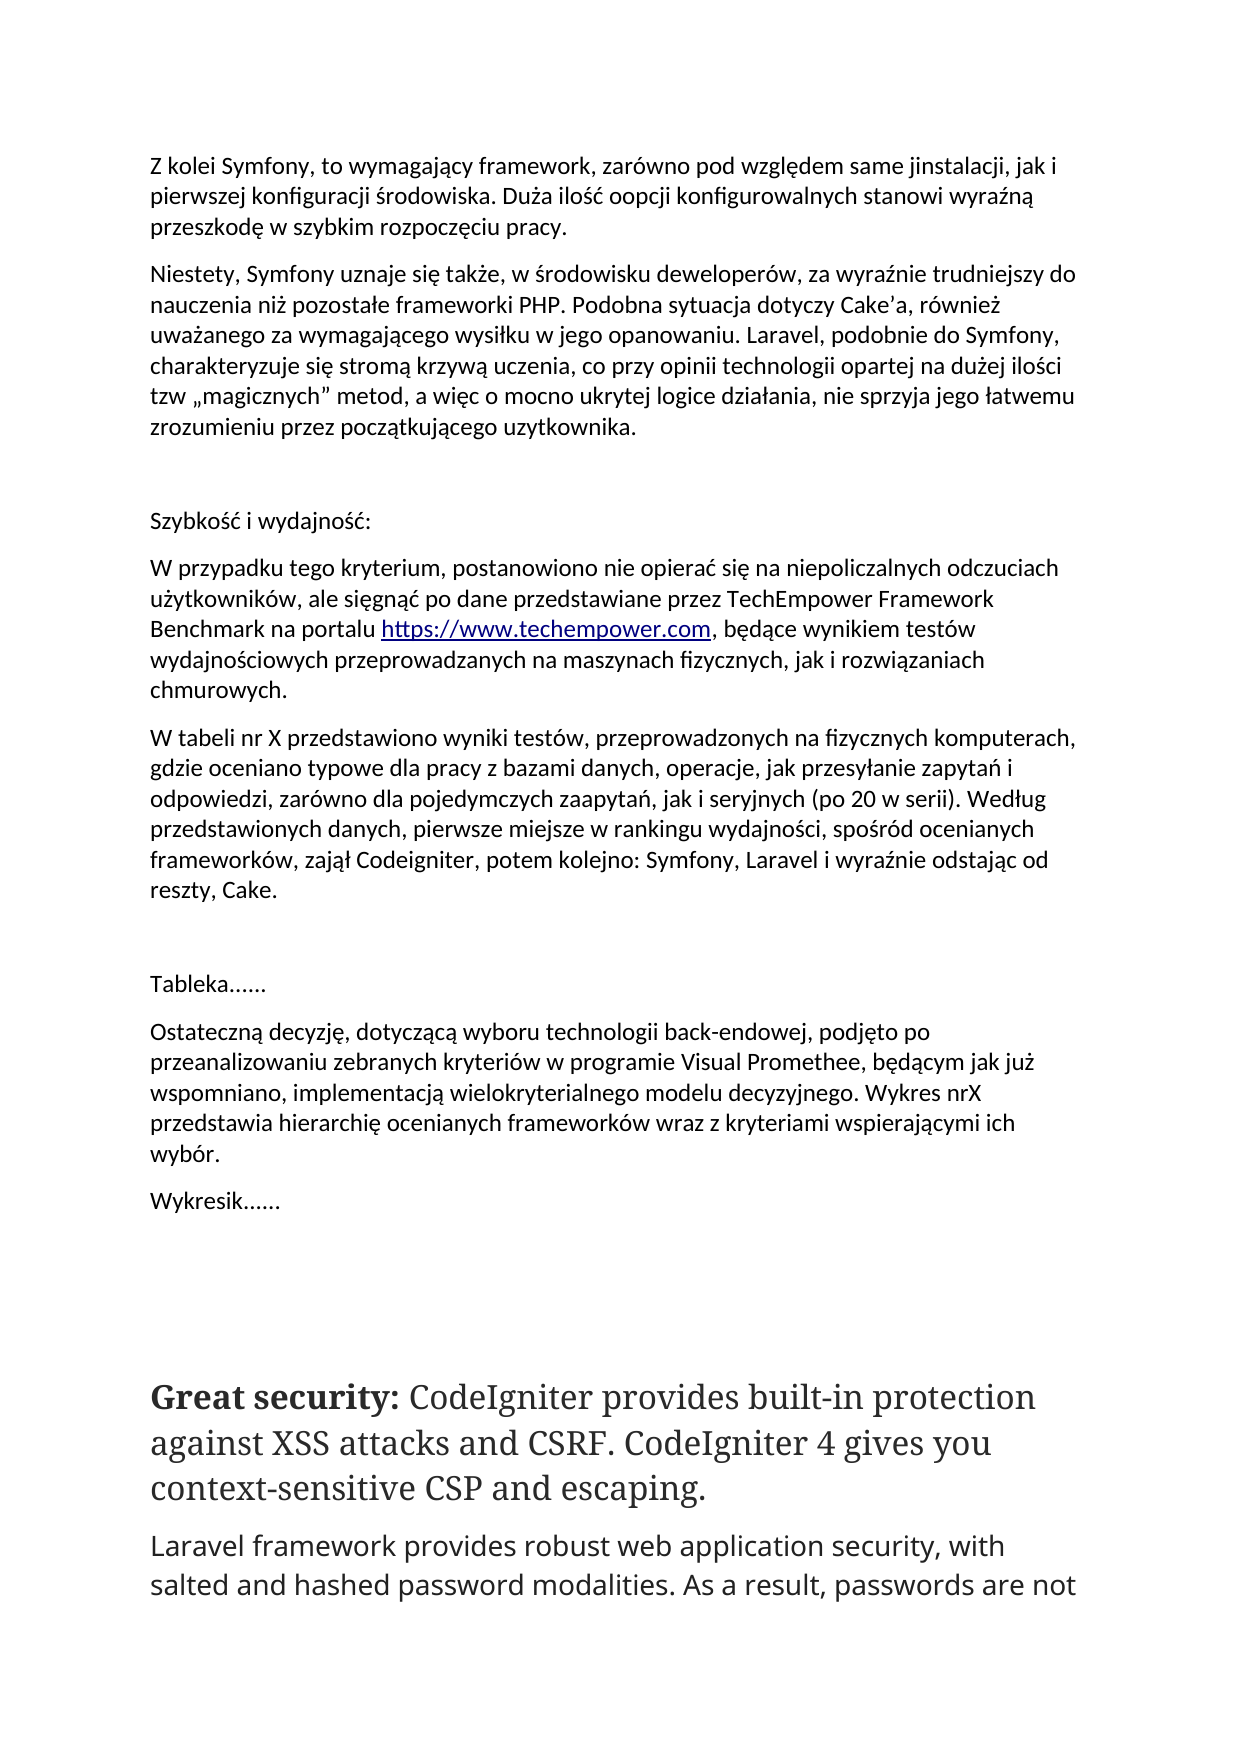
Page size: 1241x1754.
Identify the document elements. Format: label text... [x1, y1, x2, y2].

text Niestety, Symfony uznaje się także, w środowisku deweloperów, za wyraźnie trudniejszy do nauczenia niż pozostałe frameworki PHP. Podobna sytuacja dotyczy Cake’a, również uważanego za wymagającego wysiłku w jego opanowaniu. Laravel, podobnie do Symfony, charakteryzuje się stromą krzywą uczenia, co przy opinii technologii opartej na dużej ilości tzw „magicznych” metod, a więc o mocno ukrytej logice działania, nie sprzyja jego łatwemu zrozumieniu przez początkującego uzytkownika. [150, 258, 1090, 441]
text Szybkość i wydajność: [150, 505, 1090, 536]
text Wykresik...... [150, 1185, 1090, 1216]
text Ostateczną decyzję, dotyczącą wyboru technologii back-endowej, podjęto po przeanalizowaniu zebranych kryteriów w programie Visual Promethee, będącym jak już wspomniano, implementacją wielokryterialnego modelu decyzyjnego. Wykres nrX przedstawia hierarchię ocenianych frameworków wraz z kryteriami wspierającymi ich wybór. [150, 1016, 1090, 1168]
text W tabeli nr X przedstawiono wyniki testów, przeprowadzonych na fizycznych komputerach, gdzie oceniano typowe dla pracy z bazami danych, operacje, jak przesyłanie zapytań i odpowiedzi, zarówno dla pojedymczych zaapytań, jak i seryjnych (po 20 w serii). Według przedstawionych danych, pierwsze miejsze w rankingu wydajności, spośród ocenianych frameworków, zajął Codeigniter, potem kolejno: Symfony, Laravel i wyraźnie odstając od reszty, Cake. [150, 722, 1090, 905]
text Great security: CodeIgniter provides built-in protection against XSS attacks and CSRF. CodeIgniter 4 gives you context-sensitive CSP and escaping. [150, 1374, 1090, 1510]
text Laravel framework provides robust web application security, with salted and hashed password modalities. As a result, passwords are not [150, 1527, 1090, 1603]
text W przypadku tego kryterium, postanowiono nie opierać się na niepoliczalnych odczuciach użytkowników, ale sięgnąć po dane przedstawiane przez TechEmpower Framework Benchmark na portalu https://www.techempower.com, będące wynikiem testów wydajnościowych przeprowadzanych na maszynach fizycznych, jak i rozwiązaniach chmurowych. [150, 552, 1090, 705]
text Tableka...... [150, 969, 1090, 999]
text Z kolei Symfony, to wymagający framework, zarówno pod względem same jinstalacji, jak i pierwszej konfiguracji środowiska. Duża ilość oopcji konfigurowalnych stanowi wyraźną przeszkodę w szybkim rozpoczęciu pracy. [150, 150, 1090, 242]
